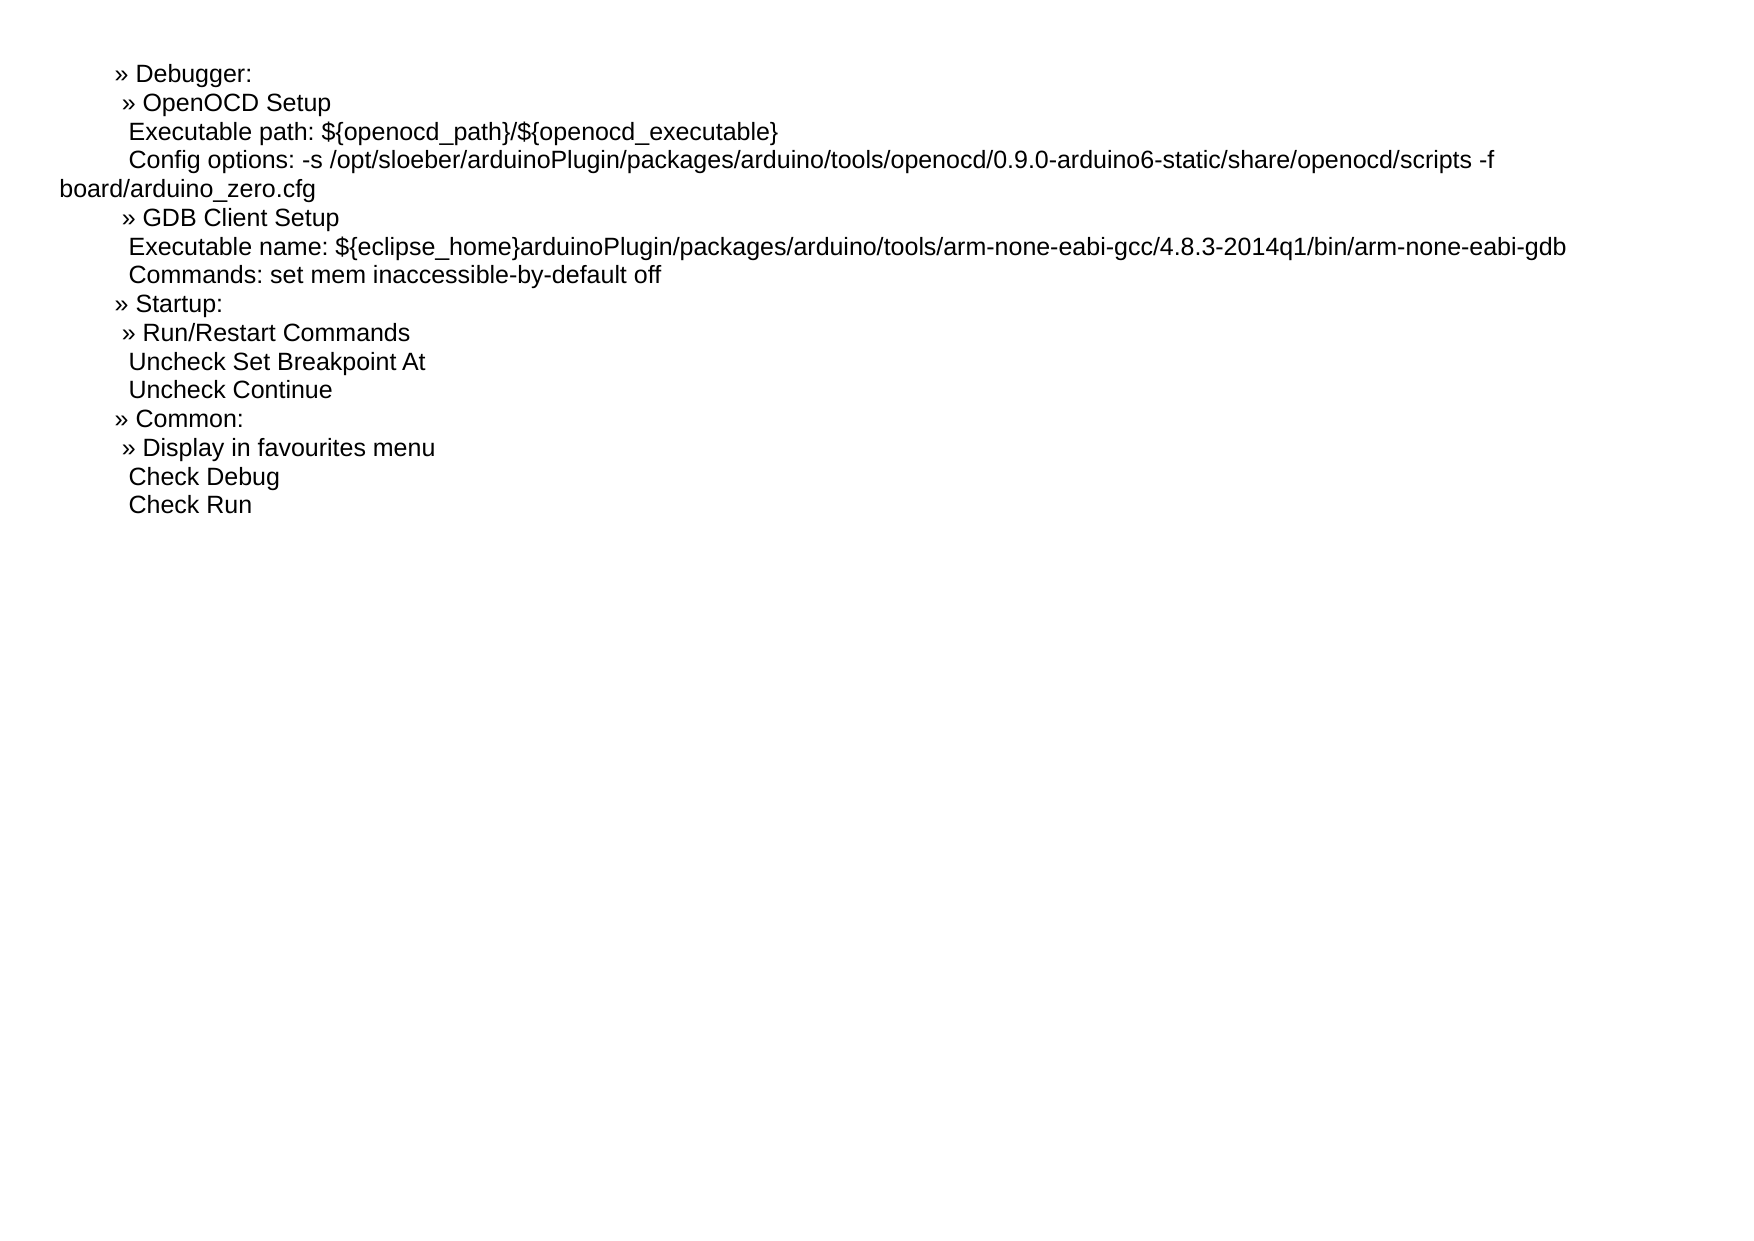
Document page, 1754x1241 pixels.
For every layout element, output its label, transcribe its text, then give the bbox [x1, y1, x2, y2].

text » OpenOCD Setup [59, 88, 1695, 117]
text Check Debug [59, 462, 1695, 490]
text Commands: set mem inaccessible-by-default off [59, 260, 1695, 289]
text » Common: [59, 404, 1695, 433]
text Uncheck Set Breakpoint At [59, 347, 1695, 375]
text Uncheck Continue [59, 375, 1695, 404]
text » Display in favourites menu [59, 433, 1695, 462]
text » Debugger: [59, 59, 1695, 88]
text Config options: -s /opt/sloeber/arduinoPlugin/packages/arduino/tools/openocd/0.9.0-arduino6-static/share/openocd/scripts -f board/arduino_zero.cfg [59, 145, 1695, 203]
text » Run/Restart Commands [59, 318, 1695, 347]
text Executable path: ${openocd_path}/${openocd_executable} [59, 117, 1695, 145]
text Check Run [59, 490, 1695, 519]
text » GDB Client Setup [59, 203, 1695, 232]
text » Startup: [59, 289, 1695, 318]
text Executable name: ${eclipse_home}arduinoPlugin/packages/arduino/tools/arm-none-eabi-gcc/4.8.3-2014q1/bin/arm-none-eabi-gdb [59, 232, 1695, 260]
